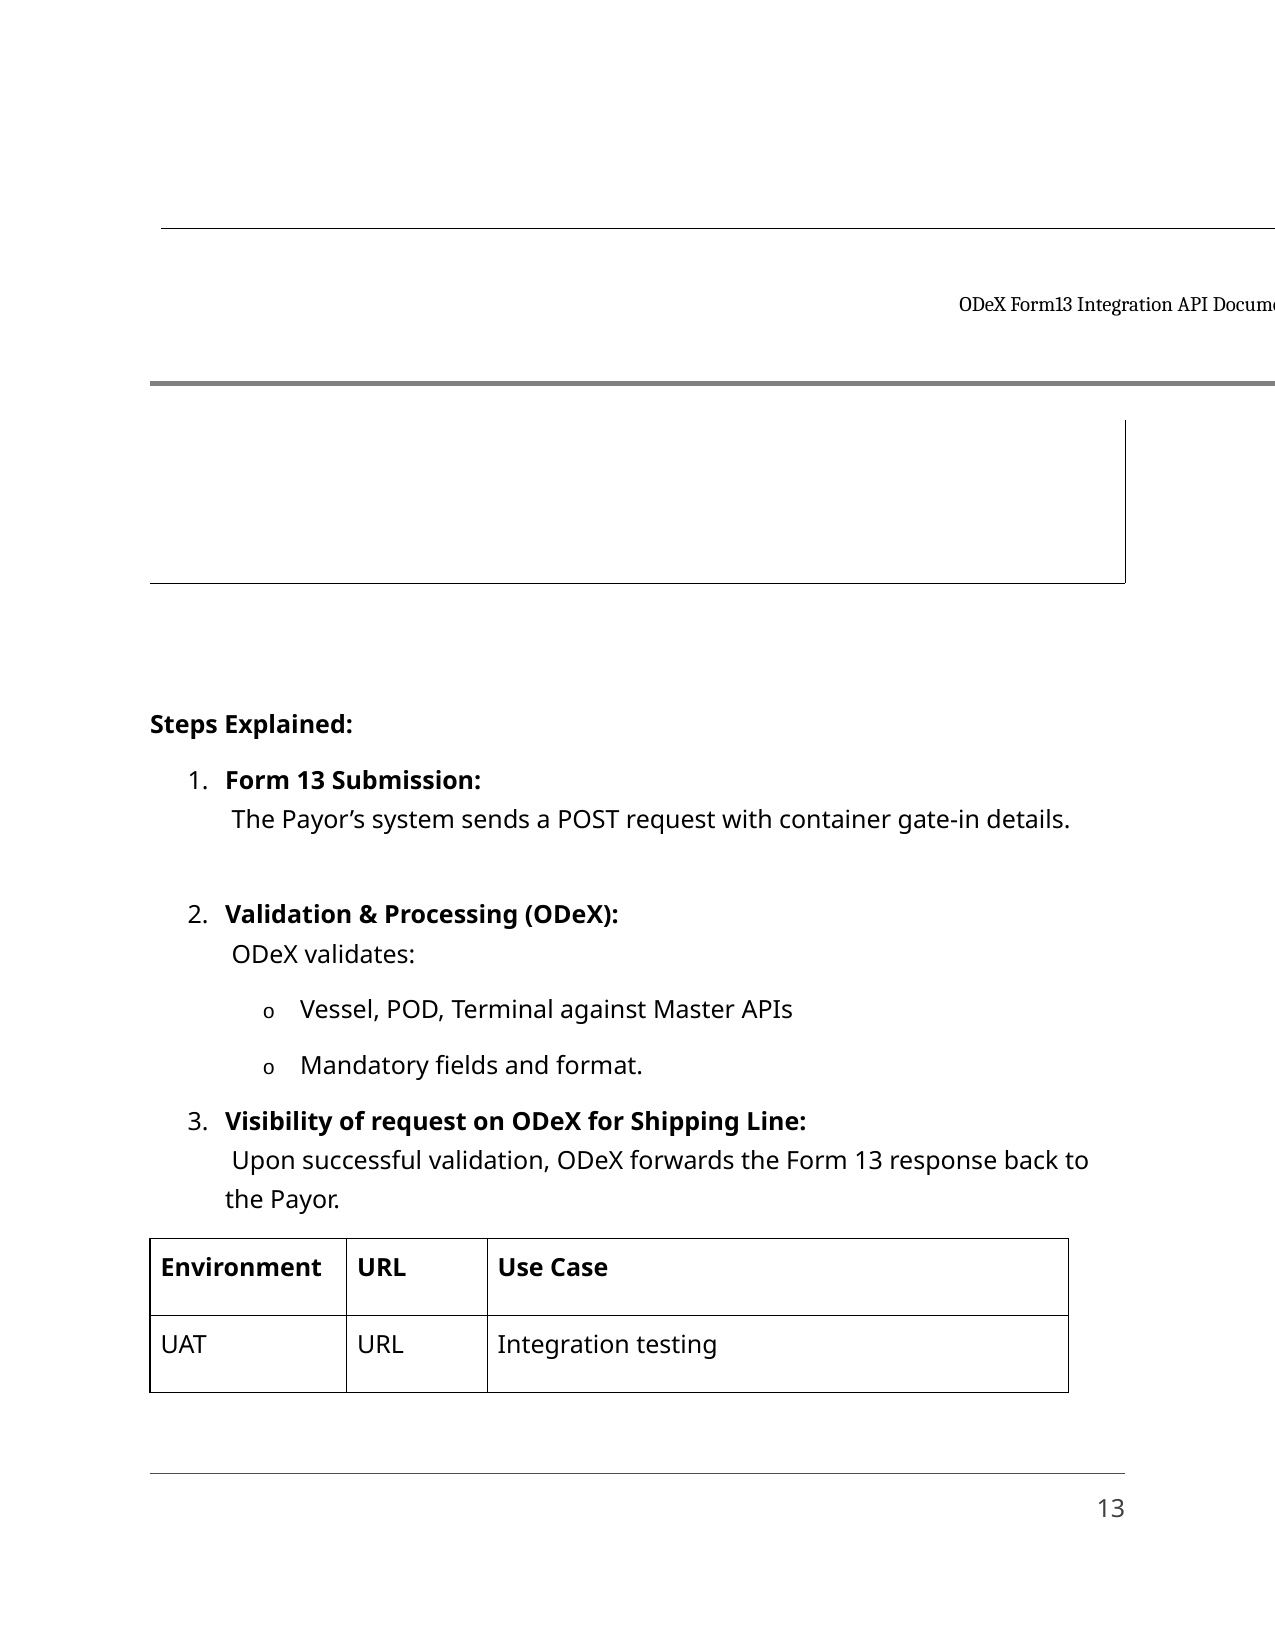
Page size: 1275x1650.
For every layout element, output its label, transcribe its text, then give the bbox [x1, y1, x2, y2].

list Form 13 Submission: The Payor’s system sends a POST request with container gate-in details. [187, 763, 1125, 875]
table_cell URL [347, 1316, 487, 1392]
table_header Environment [151, 1239, 346, 1315]
table_cell UAT [151, 1316, 346, 1392]
text Steps Explained: [150, 707, 1125, 741]
table_header URL [347, 1239, 487, 1315]
table_cell Integration testing [488, 1316, 1068, 1392]
table_header Use Case [488, 1239, 1068, 1315]
list Mandatory fields and format. [262, 1048, 1125, 1082]
list Validation & Processing (ODeX): ODeX validates: [187, 897, 1125, 970]
list Visibility of request on ODeX for Shipping Line: Upon successful validation, ODeX forwards the Form 13 response back to the Payor. [187, 1104, 1125, 1216]
list Vessel, POD, Terminal against Master APIs [262, 992, 1125, 1026]
